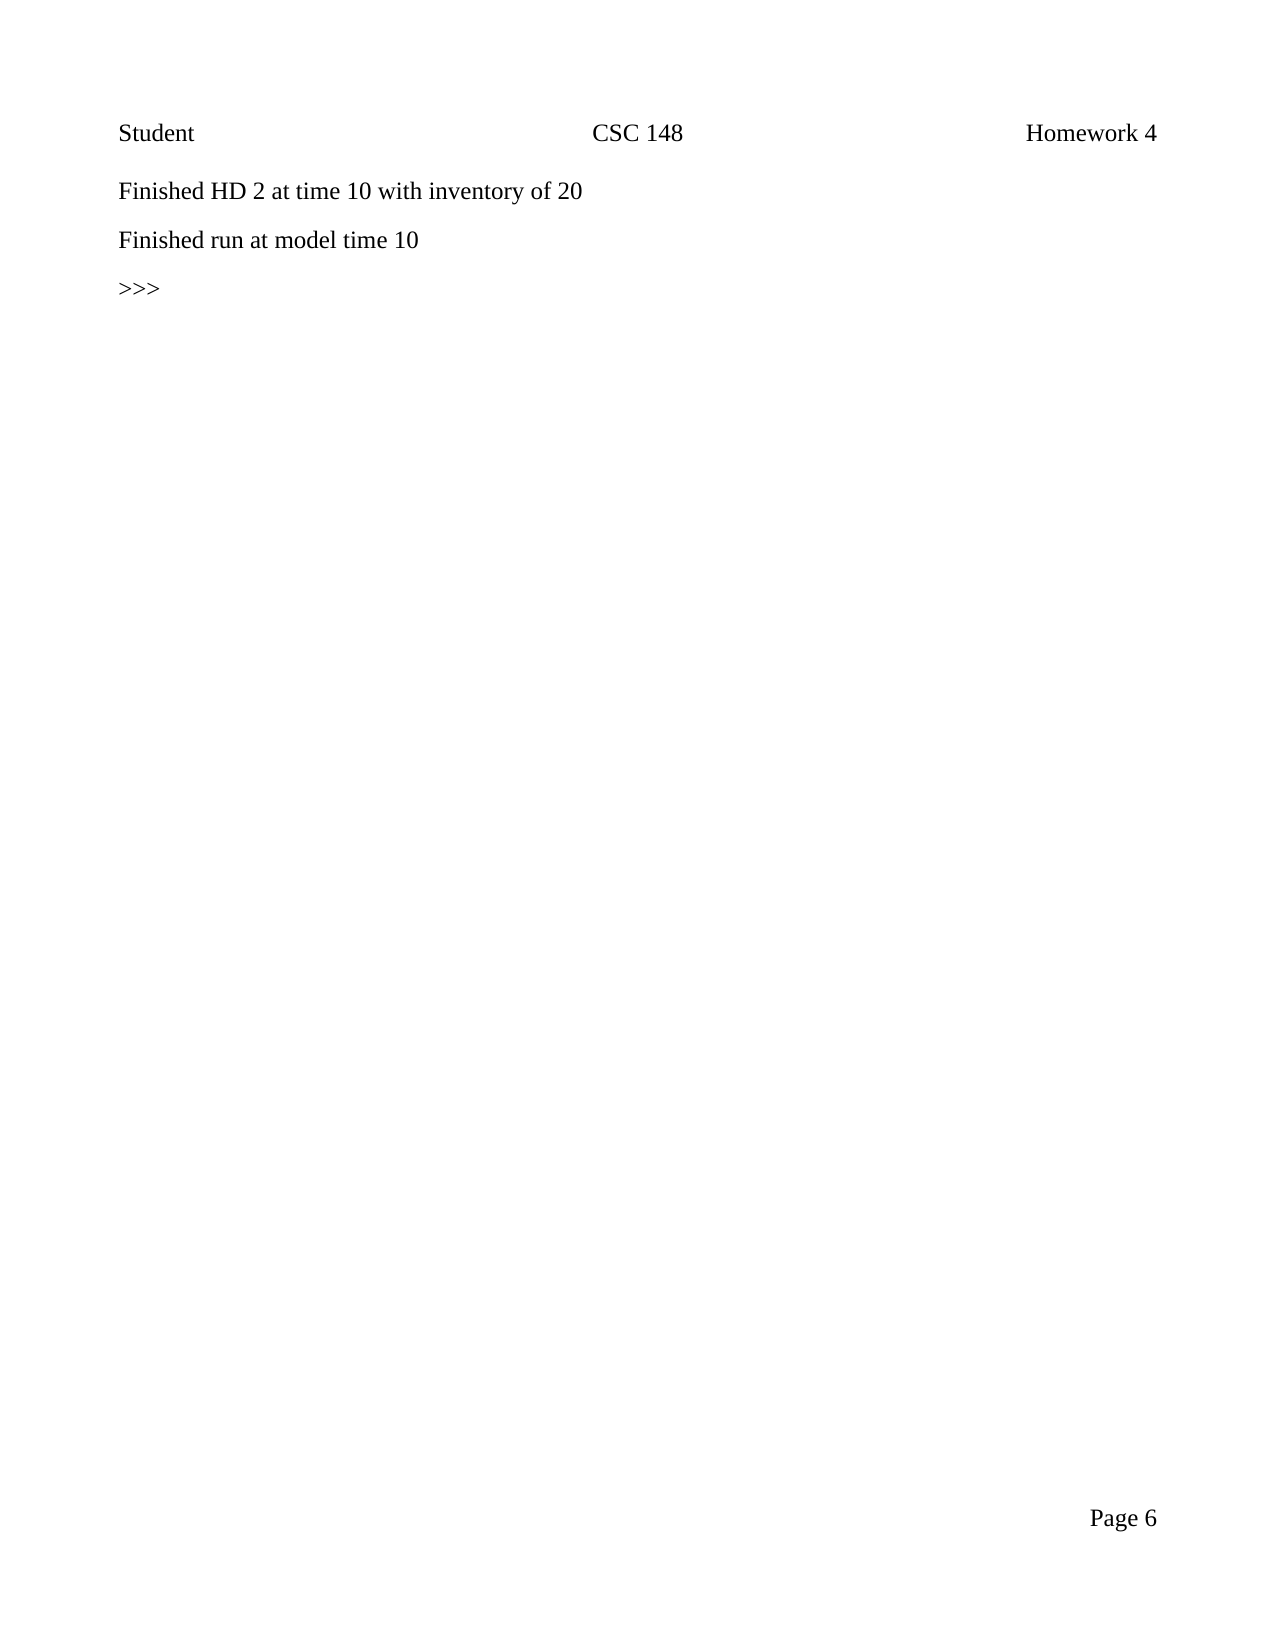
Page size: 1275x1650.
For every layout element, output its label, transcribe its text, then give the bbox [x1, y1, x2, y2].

text Finished run at model time 10 [118, 225, 1157, 254]
text Finished HD 2 at time 10 with inventory of 20 [118, 176, 1157, 205]
text >>> [118, 274, 1157, 303]
